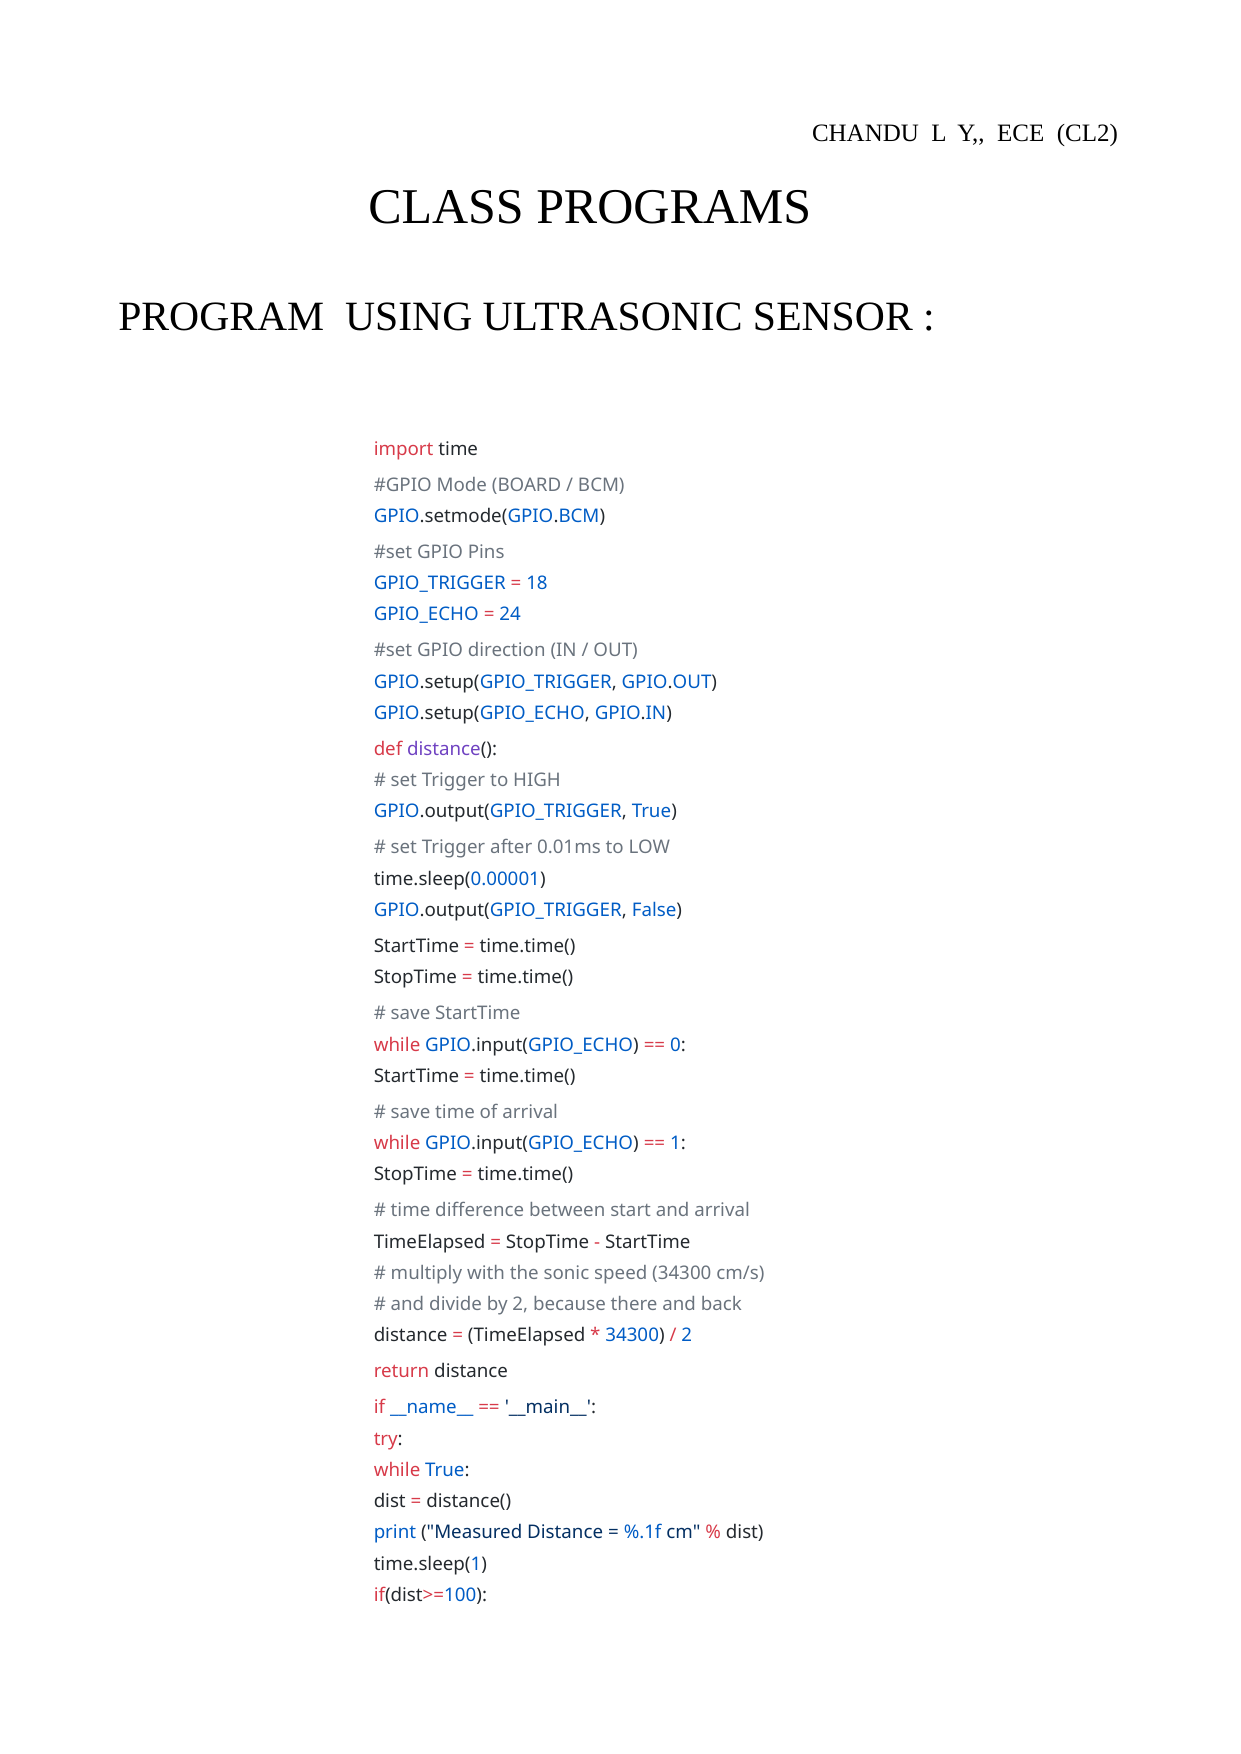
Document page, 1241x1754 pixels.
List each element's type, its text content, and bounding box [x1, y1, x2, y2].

table_cell [367, 564, 373, 595]
table_cell GPIO_TRIGGER = 18 [374, 564, 808, 595]
table_cell #set GPIO Pins [374, 533, 808, 564]
table_cell [367, 994, 373, 1025]
table_cell [374, 989, 808, 994]
table_cell [367, 1576, 373, 1607]
table_cell [367, 730, 373, 761]
table_cell StartTime = time.time() [374, 1056, 808, 1088]
table_cell # set Trigger after 0.01ms to LOW [374, 828, 808, 859]
table_cell GPIO.setup(GPIO_ECHO, GPIO.IN) [374, 694, 808, 725]
table_cell [367, 1352, 373, 1383]
table_cell import time [374, 429, 808, 460]
table_header [367, 392, 373, 429]
table_header import RPi.GPIO as GPIO [374, 392, 808, 429]
table_cell GPIO.setmode(GPIO.BCM) [374, 496, 808, 528]
table_cell [367, 828, 373, 859]
table_cell [367, 1419, 373, 1451]
table_cell [374, 1383, 808, 1388]
table_cell [367, 631, 373, 662]
table_cell [374, 528, 808, 532]
table_cell return distance [374, 1352, 808, 1383]
text CLASS PROGRAMS [118, 176, 1122, 234]
table_cell [367, 1316, 373, 1347]
table_cell if __name__ == '__main__': [374, 1388, 808, 1419]
table_cell TimeElapsed = StopTime - StartTime [374, 1222, 808, 1253]
table_cell while GPIO.input(GPIO_ECHO) == 0: [374, 1025, 808, 1056]
table_cell [367, 1451, 373, 1482]
table_cell [367, 1056, 373, 1088]
table_cell [367, 465, 373, 496]
table_cell time.sleep(0.00001) [374, 859, 808, 891]
table_cell [367, 1124, 373, 1155]
table_cell [367, 1191, 373, 1222]
table_cell [367, 496, 373, 528]
table_cell [374, 1088, 808, 1092]
table_cell [374, 922, 808, 927]
table_cell [367, 1093, 373, 1124]
table_cell StopTime = time.time() [374, 1155, 808, 1186]
table_cell [367, 1222, 373, 1253]
table_cell [374, 626, 808, 631]
table_cell try: [374, 1419, 808, 1451]
table_cell [374, 460, 808, 465]
table_cell distance = (TimeElapsed * 34300) / 2 [374, 1316, 808, 1347]
table_cell [367, 1254, 373, 1285]
table_cell StartTime = time.time() [374, 927, 808, 958]
table_cell [367, 1285, 373, 1316]
table_cell def distance(): [374, 730, 808, 761]
table_cell GPIO.output(GPIO_TRIGGER, True) [374, 792, 808, 823]
table_cell # set Trigger to HIGH [374, 761, 808, 792]
table_cell [374, 1347, 808, 1352]
table_cell [367, 859, 373, 891]
table_cell while True: [374, 1451, 808, 1482]
text PROGRAM USING ULTRASONIC SENSOR : [118, 291, 1122, 339]
table_cell [367, 1155, 373, 1186]
table_cell [367, 1513, 373, 1544]
table_cell print ("Measured Distance = %.1f cm" % dist) [374, 1513, 808, 1544]
table_cell [374, 1186, 808, 1191]
table_cell [367, 761, 373, 792]
table_cell [367, 1482, 373, 1513]
table_cell [367, 958, 373, 989]
table_cell [367, 595, 373, 626]
table_cell GPIO.setup(GPIO_TRIGGER, GPIO.OUT) [374, 662, 808, 693]
table_cell #set GPIO direction (IN / OUT) [374, 631, 808, 662]
table_cell [367, 1544, 373, 1576]
table_cell [367, 429, 373, 460]
table_cell [367, 927, 373, 958]
table_cell # and divide by 2, because there and back [374, 1285, 808, 1316]
table_cell StopTime = time.time() [374, 958, 808, 989]
table_cell # multiply with the sonic speed (34300 cm/s) [374, 1254, 808, 1285]
table_cell # save time of arrival [374, 1093, 808, 1124]
table_cell [367, 792, 373, 823]
table_cell [367, 1025, 373, 1056]
table_cell if(dist>=100): [374, 1576, 808, 1607]
table_cell # time difference between start and arrival [374, 1191, 808, 1222]
table_cell GPIO_ECHO = 24 [374, 595, 808, 626]
table_cell [367, 533, 373, 564]
table_cell [367, 891, 373, 922]
table_cell [367, 1388, 373, 1419]
table_cell #GPIO Mode (BOARD / BCM) [374, 465, 808, 496]
table_cell [374, 823, 808, 828]
table_cell [367, 662, 373, 693]
table_cell [367, 694, 373, 725]
table_cell dist = distance() [374, 1482, 808, 1513]
table_cell [374, 725, 808, 729]
table_cell while GPIO.input(GPIO_ECHO) == 1: [374, 1124, 808, 1155]
table_cell GPIO.output(GPIO_TRIGGER, False) [374, 891, 808, 922]
table_cell # save StartTime [374, 994, 808, 1025]
table_cell time.sleep(1) [374, 1544, 808, 1576]
